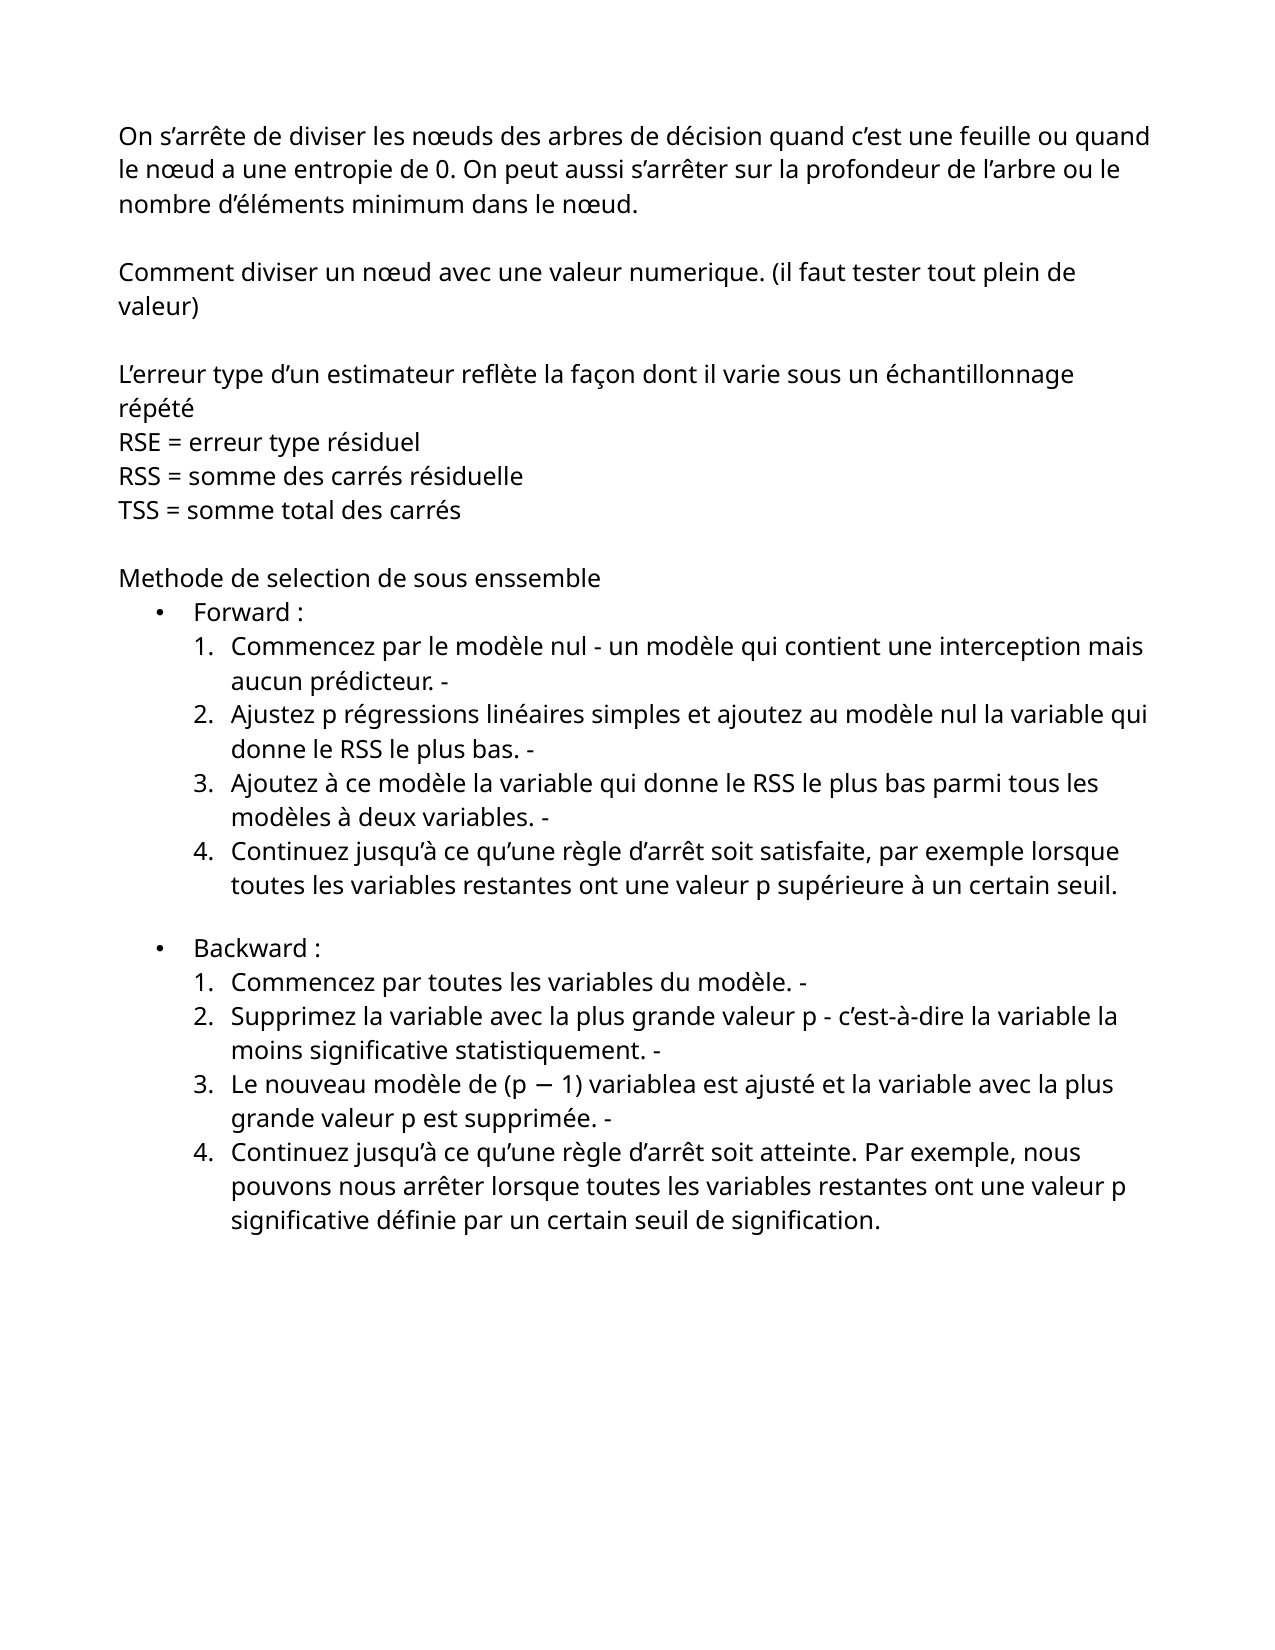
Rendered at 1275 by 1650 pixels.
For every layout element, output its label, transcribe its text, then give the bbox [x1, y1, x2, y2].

text RSE = erreur type résiduel [118, 425, 1157, 459]
list Forward : [156, 595, 1157, 629]
list Commencez par le modèle nul - un modèle qui contient une interception mais aucun prédicteur. - [193, 629, 1157, 697]
list Ajustez p régressions linéaires simples et ajoutez au modèle nul la variable qui donne le RSS le plus bas. - [193, 697, 1157, 765]
text TSS = somme total des carrés [118, 493, 1157, 527]
list Commencez par toutes les variables du modèle. - [193, 964, 1157, 998]
text RSS = somme des carrés résiduelle [118, 459, 1157, 493]
list Continuez jusqu’à ce qu’une règle d’arrêt soit satisfaite, par exemple lorsque toutes les variables restantes ont une valeur p supérieure à un certain seuil. [193, 833, 1157, 902]
list Supprimez la variable avec la plus grande valeur p - c’est-à-dire la variable la moins significative statistiquement. - [193, 998, 1157, 1067]
text On s’arrête de diviser les nœuds des arbres de décision quand c’est une feuille ou quand le nœud a une entropie de 0. On peut aussi s’arrêter sur la profondeur de l’arbre ou le nombre d’éléments minimum dans le nœud. [118, 118, 1157, 220]
text L’erreur type d’un estimateur reflète la façon dont il varie sous un échantillonnage répété [118, 357, 1157, 425]
text Comment diviser un nœud avec une valeur numerique. (il faut tester tout plein de valeur) [118, 254, 1157, 322]
list Continuez jusqu’à ce qu’une règle d’arrêt soit atteinte. Par exemple, nous pouvons nous arrêter lorsque toutes les variables restantes ont une valeur p significative définie par un certain seuil de signification. [193, 1135, 1157, 1237]
list Backward : [156, 930, 1157, 964]
list Ajoutez à ce modèle la variable qui donne le RSS le plus bas parmi tous les modèles à deux variables. - [193, 765, 1157, 833]
list Le nouveau modèle de (p − 1) variablea est ajusté et la variable avec la plus grande valeur p est supprimée. - [193, 1067, 1157, 1135]
text Methode de selection de sous enssemble [118, 561, 1157, 595]
